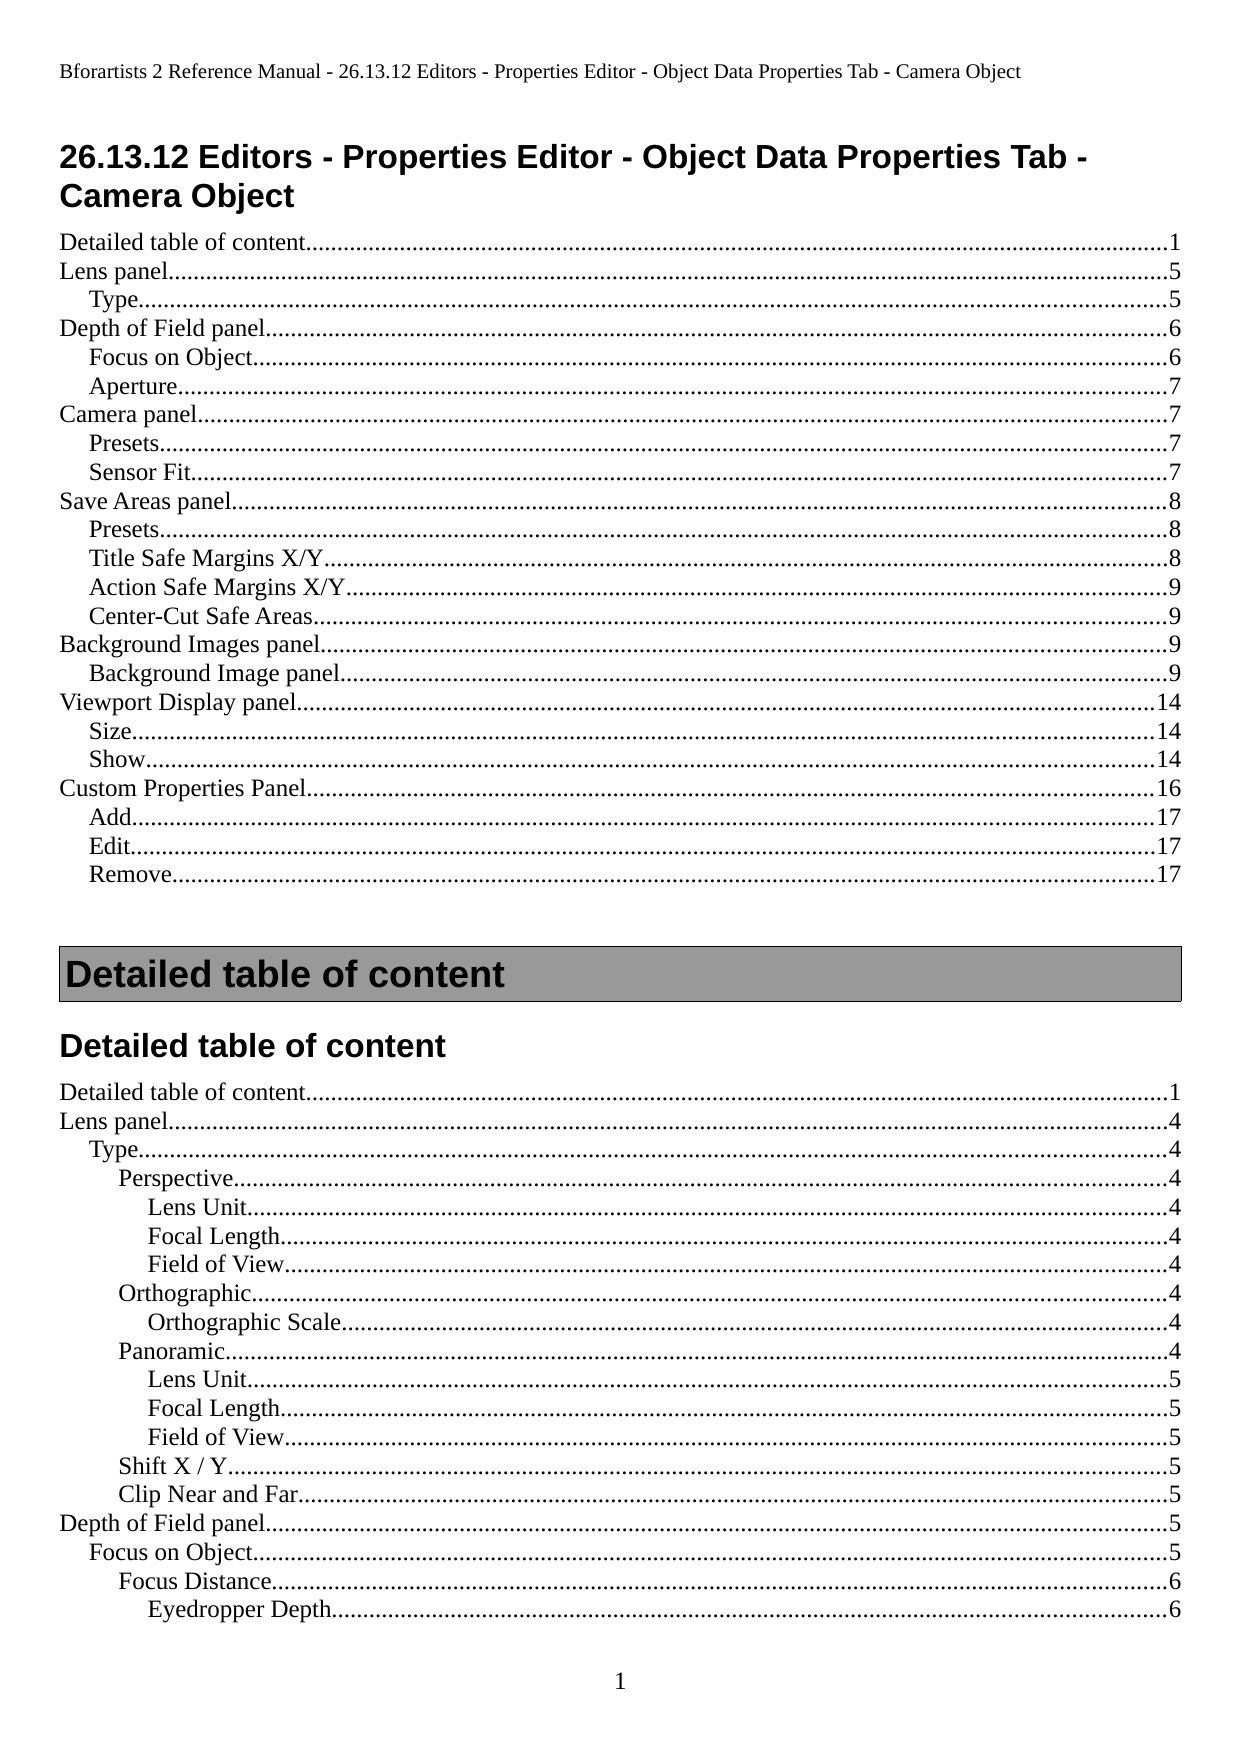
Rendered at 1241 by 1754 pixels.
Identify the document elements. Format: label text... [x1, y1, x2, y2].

text Detailed table of content 1 [59, 1077, 1181, 1106]
text Orthographic 4 [118, 1278, 1181, 1307]
text Lens panel 4 [59, 1106, 1181, 1134]
table_header Detailed table of content [60, 947, 1181, 1001]
text Camera panel 7 [59, 399, 1181, 428]
text Sensor Fit 7 [88, 457, 1181, 486]
text Remove 17 [88, 859, 1181, 888]
text Field of View 4 [147, 1249, 1181, 1278]
text Lens panel 5 [59, 256, 1181, 284]
text Add 17 [88, 802, 1181, 831]
text Focal Length 5 [147, 1393, 1181, 1422]
text Clip Near and Far 5 [118, 1479, 1181, 1508]
text Field of View 5 [147, 1422, 1181, 1451]
text Detailed table of content 1 [59, 227, 1181, 256]
text Presets 7 [88, 428, 1181, 457]
subtitle Detailed table of content [59, 1026, 1181, 1064]
text Background Image panel 9 [88, 658, 1181, 687]
text Center-Cut Safe Areas 9 [88, 601, 1181, 629]
text Depth of Field panel 6 [59, 313, 1181, 342]
text Aperture 7 [88, 371, 1181, 399]
subtitle 26.13.12 Editors - Properties Editor - Object Data Properties Tab - Camera Object [59, 138, 1181, 214]
text Focus on Object 5 [88, 1537, 1181, 1566]
text Shift X / Y 5 [118, 1451, 1181, 1479]
text Perspective 4 [118, 1163, 1181, 1192]
text Save Areas panel 8 [59, 486, 1181, 514]
text Show 14 [88, 744, 1181, 773]
text Panoramic 4 [118, 1336, 1181, 1364]
text Title Safe Margins X/Y 8 [88, 543, 1181, 572]
text Lens Unit 4 [147, 1192, 1181, 1221]
text Orthographic Scale 4 [147, 1307, 1181, 1336]
text Type 4 [88, 1134, 1181, 1163]
text Edit 17 [88, 831, 1181, 859]
text Lens Unit 5 [147, 1364, 1181, 1393]
text Custom Properties Panel 16 [59, 773, 1181, 802]
text Focal Length 4 [147, 1221, 1181, 1249]
text Background Images panel 9 [59, 629, 1181, 658]
text Type 5 [88, 284, 1181, 313]
text Action Safe Margins X/Y 9 [88, 572, 1181, 601]
text Eyedropper Depth 6 [147, 1594, 1181, 1623]
text Presets 8 [88, 514, 1181, 543]
text Viewport Display panel 14 [59, 687, 1181, 716]
text Depth of Field panel 5 [59, 1508, 1181, 1537]
text Focus on Object 6 [88, 342, 1181, 371]
text Focus Distance 6 [118, 1566, 1181, 1594]
text Size 14 [88, 716, 1181, 744]
